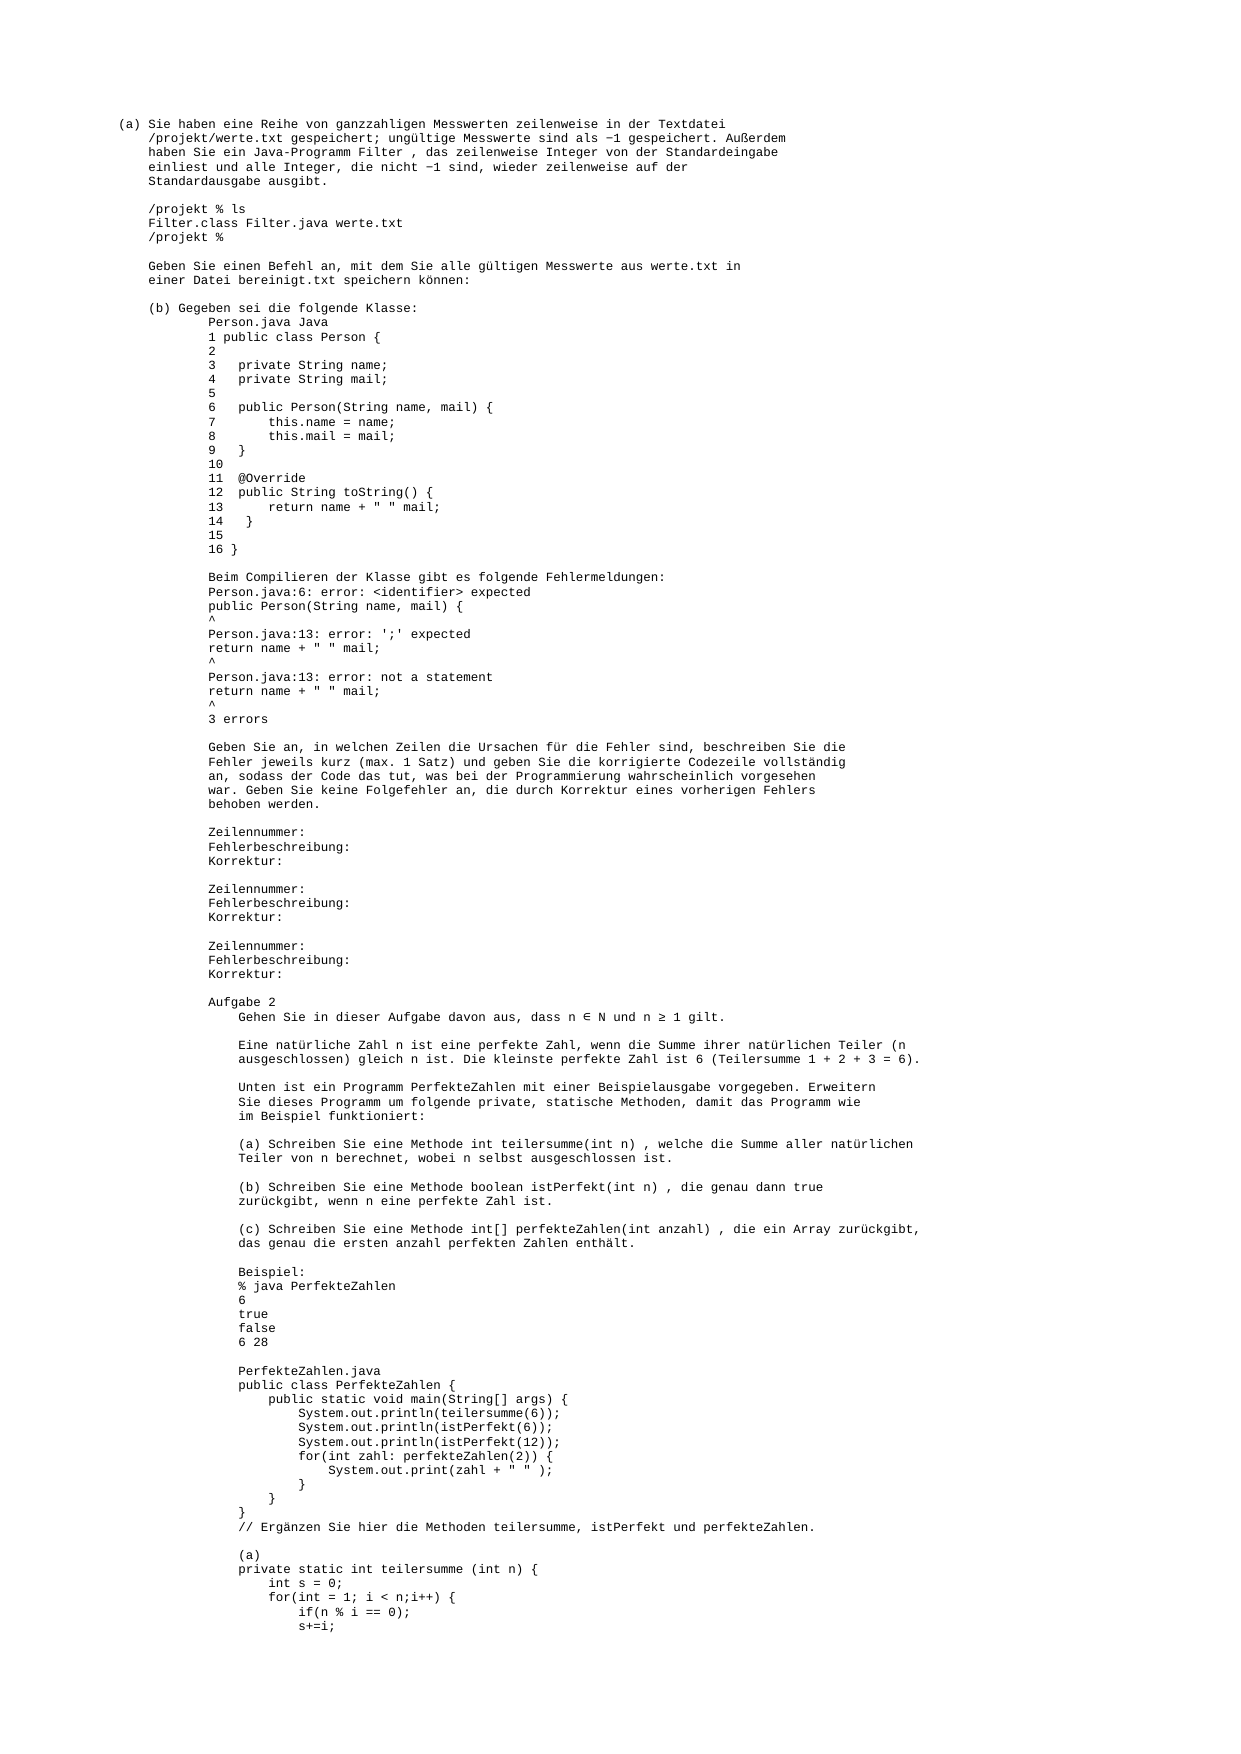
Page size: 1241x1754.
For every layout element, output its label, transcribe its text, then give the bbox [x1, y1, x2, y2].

text System.out.println(teilersumme(6)); [118, 1407, 1122, 1421]
text ausgeschlossen) gleich n ist. Die kleinste perfekte Zahl ist 6 (Teilersumme 1 + 2 + 3 = 6). [118, 1053, 1122, 1067]
text Person.java:13: error: ';' expected [118, 628, 1122, 642]
text 11 @Override [118, 472, 1122, 486]
text 6 28 [118, 1336, 1122, 1351]
text Fehler jeweils kurz (max. 1 Satz) und geben Sie die korrigierte Codezeile vollständig [118, 756, 1122, 770]
text 8 this.mail = mail; [118, 430, 1122, 444]
text // Ergänzen Sie hier die Methoden teilersumme, istPerfekt und perfekteZahlen. [118, 1521, 1122, 1535]
text (a) Sie haben eine Reihe von ganzzahligen Messwerten zeilenweise in der Textdatei [118, 118, 1122, 132]
text 7 this.name = name; [118, 416, 1122, 430]
text Fehlerbeschreibung: [118, 954, 1122, 968]
text private static int teilersumme (int n) { [118, 1563, 1122, 1577]
text System.out.print(zahl + " " ); [118, 1464, 1122, 1478]
text Eine natürliche Zahl n ist eine perfekte Zahl, wenn die Summe ihrer natürlichen Teiler (n [118, 1039, 1122, 1053]
text Aufgabe 2 [118, 996, 1122, 1011]
text for(int = 1; i < n;i++) { [118, 1591, 1122, 1606]
text /projekt % [118, 231, 1122, 246]
text Korrektur: [118, 911, 1122, 926]
text ^ [118, 699, 1122, 713]
text /projekt % ls [118, 203, 1122, 217]
text public class PerfekteZahlen { [118, 1379, 1122, 1393]
text Sie dieses Programm um folgende private, statische Methoden, damit das Programm wie [118, 1096, 1122, 1110]
text Geben Sie an, in welchen Zeilen die Ursachen für die Fehler sind, beschreiben Sie die [118, 741, 1122, 756]
text } [118, 1478, 1122, 1492]
text (c) Schreiben Sie eine Methode int[] perfekteZahlen(int anzahl) , die ein Array zurückgibt, [118, 1223, 1122, 1237]
text Person.java:13: error: not a statement [118, 671, 1122, 685]
text Geben Sie einen Befehl an, mit dem Sie alle gültigen Messwerte aus werte.txt in [118, 260, 1122, 274]
text 12 public String toString() { [118, 486, 1122, 501]
text Teiler von n berechnet, wobei n selbst ausgeschlossen ist. [118, 1152, 1122, 1166]
text Zeilennummer: [118, 940, 1122, 954]
text 3 private String name; [118, 359, 1122, 373]
text Person.java:6: error: <identifier> expected [118, 586, 1122, 600]
text zurückgibt, wenn n eine perfekte Zahl ist. [118, 1195, 1122, 1209]
text im Beispiel funktioniert: [118, 1110, 1122, 1124]
text behoben werden. [118, 798, 1122, 812]
text ^ [118, 656, 1122, 671]
text public Person(String name, mail) { [118, 600, 1122, 614]
text s+=i; [118, 1620, 1122, 1634]
text Zeilennummer: [118, 826, 1122, 841]
text 6 public Person(String name, mail) { [118, 401, 1122, 416]
text 13 return name + " " mail; [118, 501, 1122, 515]
text 5 [118, 387, 1122, 401]
text Zeilennummer: [118, 883, 1122, 897]
text das genau die ersten anzahl perfekten Zahlen enthält. [118, 1237, 1122, 1251]
text 1 public class Person { [118, 331, 1122, 345]
text Beispiel: [118, 1266, 1122, 1280]
text } [118, 1492, 1122, 1506]
text 2 [118, 345, 1122, 359]
text 4 private String mail; [118, 373, 1122, 387]
text false [118, 1322, 1122, 1336]
text % java PerfekteZahlen [118, 1280, 1122, 1294]
text einliest und alle Integer, die nicht −1 sind, wieder zeilenweise auf der [118, 161, 1122, 175]
text (a) Schreiben Sie eine Methode int teilersumme(int n) , welche die Summe aller natürlichen [118, 1138, 1122, 1152]
text Fehlerbeschreibung: [118, 897, 1122, 911]
text 16 } [118, 543, 1122, 557]
text Filter.class Filter.java werte.txt [118, 217, 1122, 231]
text true [118, 1308, 1122, 1322]
text Korrektur: [118, 968, 1122, 982]
text 10 [118, 458, 1122, 472]
text if(n % i == 0); [118, 1606, 1122, 1620]
text 6 [118, 1294, 1122, 1308]
text 15 [118, 529, 1122, 543]
text 9 } [118, 444, 1122, 458]
text war. Geben Sie keine Folgefehler an, die durch Korrektur eines vorherigen Fehlers [118, 784, 1122, 798]
text Person.java Java [118, 316, 1122, 331]
text 14 } [118, 515, 1122, 529]
text public static void main(String[] args) { [118, 1393, 1122, 1407]
text int s = 0; [118, 1577, 1122, 1591]
text einer Datei bereinigt.txt speichern können: [118, 274, 1122, 288]
text Beim Compilieren der Klasse gibt es folgende Fehlermeldungen: [118, 571, 1122, 586]
text return name + " " mail; [118, 685, 1122, 699]
text Gehen Sie in dieser Aufgabe davon aus, dass n ∈ N und n ≥ 1 gilt. [118, 1011, 1122, 1025]
text PerfekteZahlen.java [118, 1365, 1122, 1379]
text return name + " " mail; [118, 642, 1122, 656]
text haben Sie ein Java-Programm Filter , das zeilenweise Integer von der Standardeingabe [118, 146, 1122, 161]
text System.out.println(istPerfekt(12)); [118, 1436, 1122, 1450]
text } [118, 1506, 1122, 1521]
text Standardausgabe ausgibt. [118, 175, 1122, 189]
text (b) Gegeben sei die folgende Klasse: [118, 302, 1122, 316]
text System.out.println(istPerfekt(6)); [118, 1421, 1122, 1436]
text (b) Schreiben Sie eine Methode boolean istPerfekt(int n) , die genau dann true [118, 1181, 1122, 1195]
text ^ [118, 614, 1122, 628]
text Unten ist ein Programm PerfekteZahlen mit einer Beispielausgabe vorgegeben. Erweitern [118, 1081, 1122, 1096]
text Fehlerbeschreibung: [118, 841, 1122, 855]
text /projekt/werte.txt gespeichert; ungültige Messwerte sind als −1 gespeichert. Außerdem [118, 132, 1122, 146]
text for(int zahl: perfekteZahlen(2)) { [118, 1450, 1122, 1464]
text Korrektur: [118, 855, 1122, 869]
text an, sodass der Code das tut, was bei der Programmierung wahrscheinlich vorgesehen [118, 770, 1122, 784]
text 3 errors [118, 713, 1122, 727]
text (a) [118, 1549, 1122, 1563]
